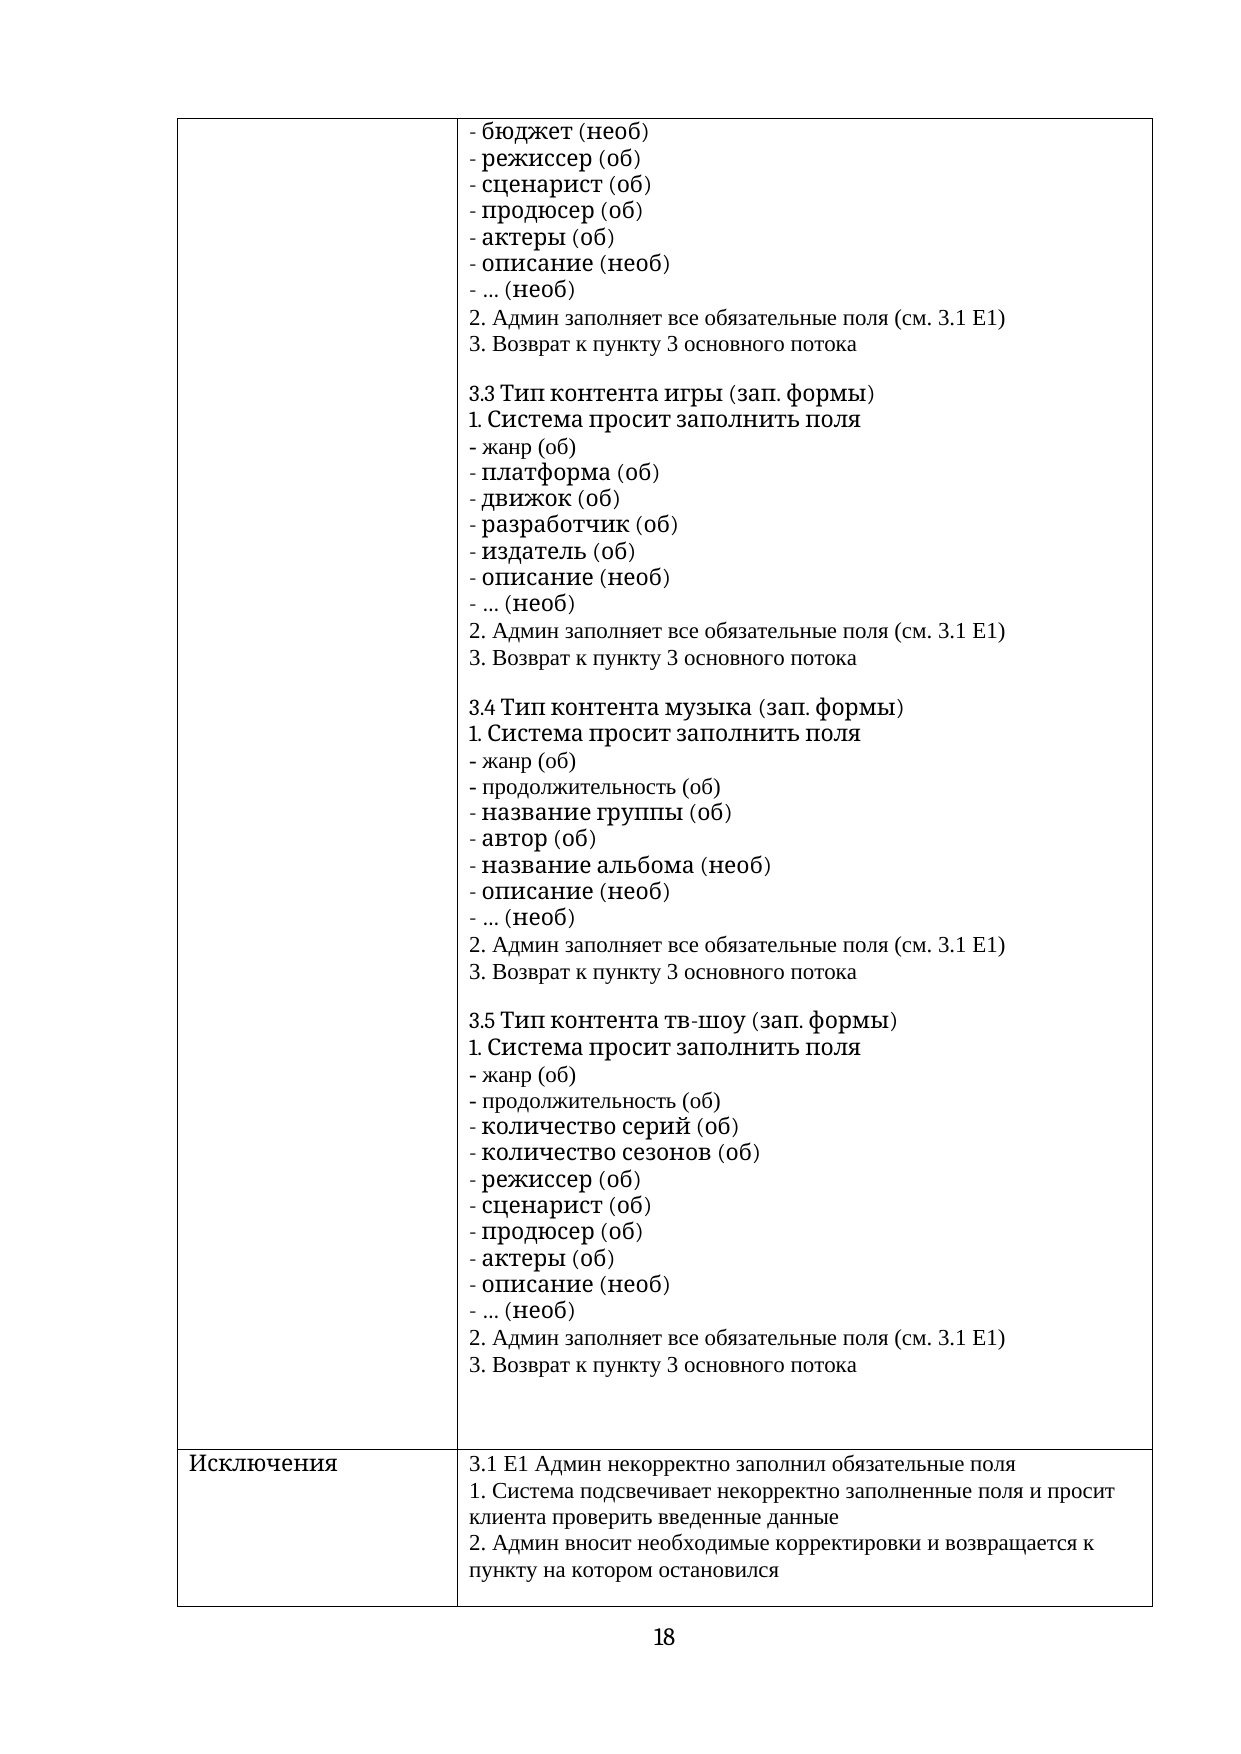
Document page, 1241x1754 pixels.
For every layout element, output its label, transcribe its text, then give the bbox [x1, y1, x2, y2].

table_cell 3.1 Е1 Админ некорректно заполнил обязательные поля 1. Система подсвечивает некорректно заполненные поля и просит клиента проверить введенные данные 2. Админ вносит необходимые корректировки и возвращается к пункту на котором остановился [458, 1450, 1152, 1606]
table_cell - бюджет (необ) - режиссер (об) - сценарист (об) - продюсер (об) - актеры (об) - описание (необ) - … (необ) 2. Админ заполняет все обязательные поля (см. 3.1 Е1) 3. Возврат к пункту 3 основного потока 3.3 Тип контента игры (зап. формы) 1. Система просит заполнить поля - жанр (об) - платформа (об) - движок (об) - разработчик (об) - издатель (об) - описание (необ) - … (необ) 2. Админ заполняет все обязательные поля (см. 3.1 Е1) 3. Возврат к пункту 3 основного потока 3.4 Тип контента музыка (зап. формы) 1. Система просит заполнить поля - жанр (об) - продолжительность (об) - название группы (об) - автор (об) - название альбома (необ) - описание (необ) - … (необ) 2. Админ заполняет все обязательные поля (см. 3.1 Е1) 3. Возврат к пункту 3 основного потока 3.5 Тип контента тв-шоу (зап. формы) 1. Система просит заполнить поля - жанр (об) - продолжительность (об) - количество серий (об) - количество сезонов (об) - режиссер (об) - сценарист (об) - продюсер (об) - актеры (об) - описание (необ) - … (необ) 2. Админ заполняет все обязательные поля (см. 3.1 Е1) 3. Возврат к пункту 3 основного потока [458, 119, 1152, 1449]
table_cell Исключения [178, 1450, 457, 1606]
table_cell [178, 119, 457, 1449]
